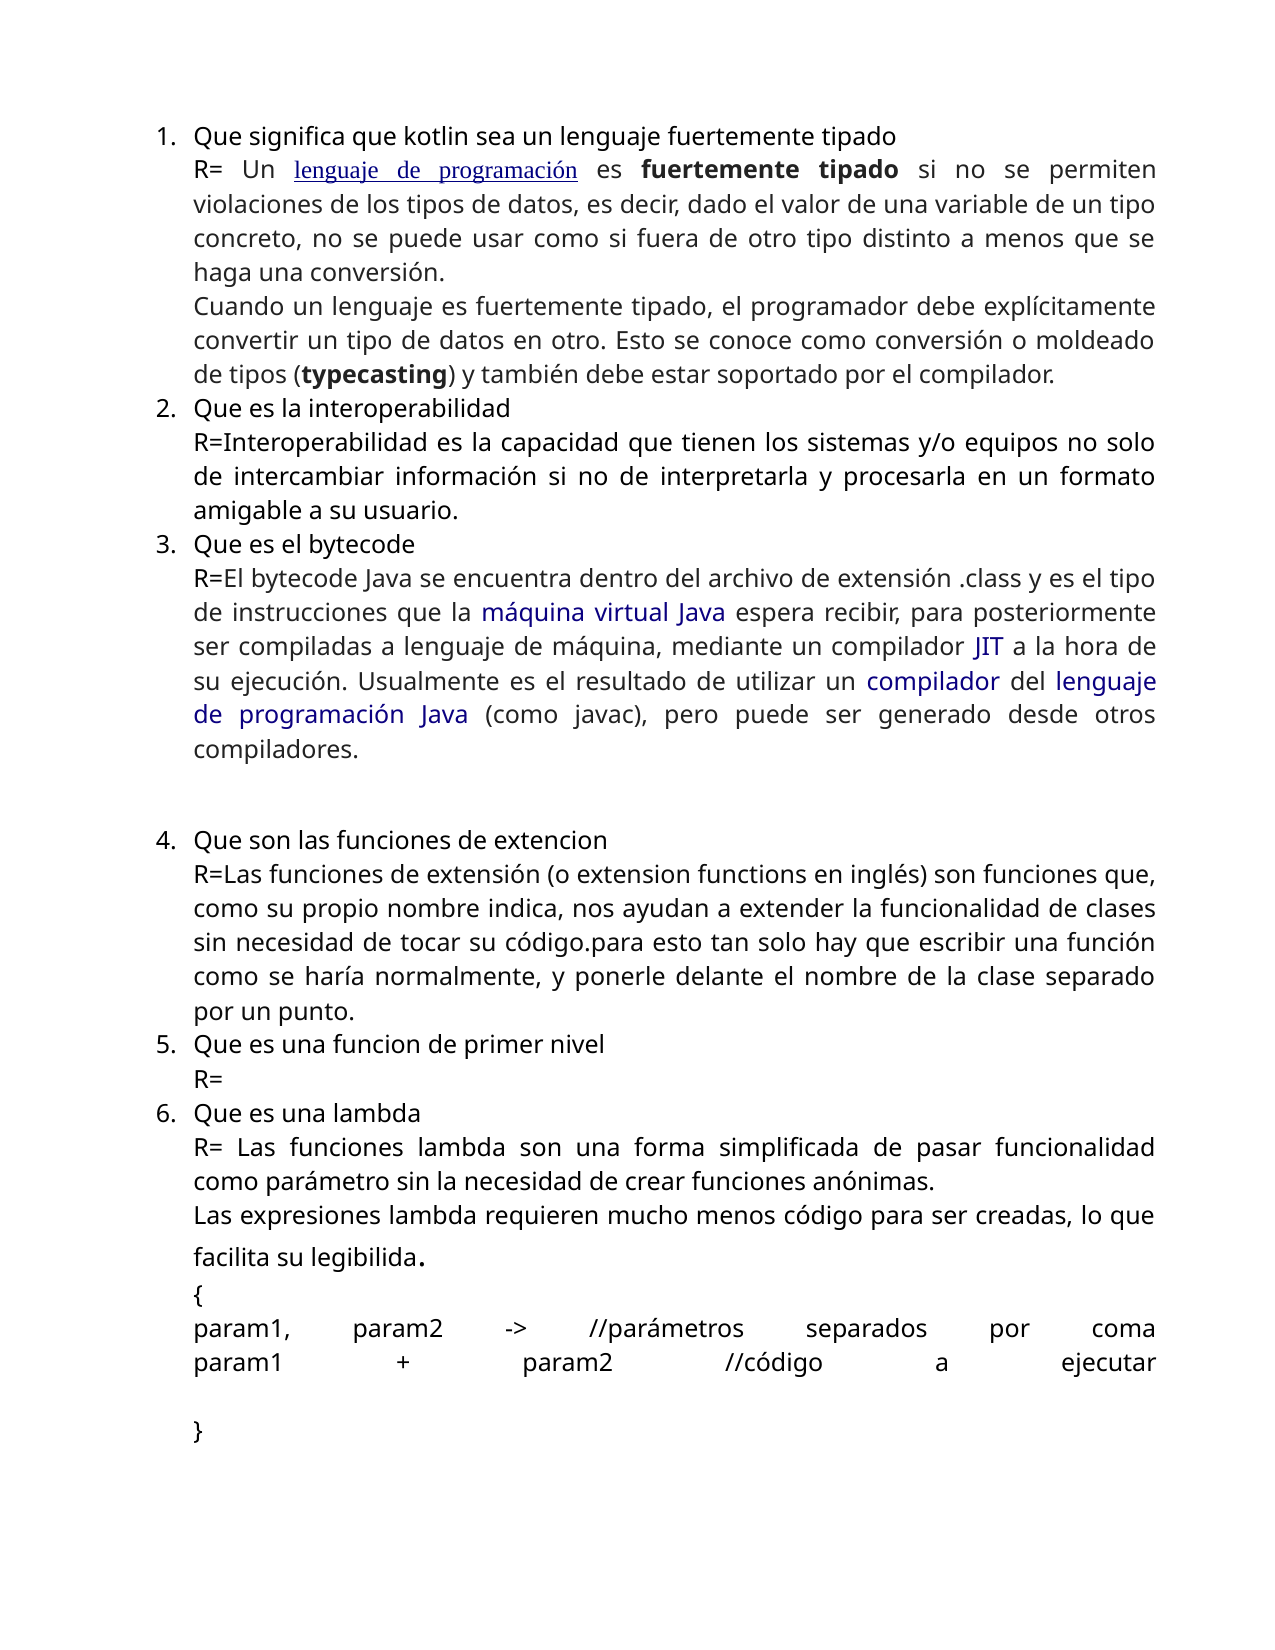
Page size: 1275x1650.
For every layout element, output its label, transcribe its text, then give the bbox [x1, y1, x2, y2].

list R=Interoperabilidad es la capacidad que tienen los sistemas y/o equipos no solo de intercambiar información si no de interpretarla y procesarla en un formato amigable a su usuario. [156, 425, 1157, 527]
list Las expresiones lambda requieren mucho menos código para ser creadas, lo que facilita su legibilida. [156, 1197, 1157, 1276]
list R=Las funciones de extensión (o extension functions en inglés) son funciones que, como su propio nombre indica, nos ayudan a extender la funcionalidad de clases sin necesidad de tocar su código.para esto tan solo hay que escribir una función como se haría normalmente, y ponerle delante el nombre de la clase separado por un punto. [156, 857, 1157, 1027]
list R= Un lenguaje de programación es fuertemente tipado si no se permiten violaciones de los tipos de datos, es decir, dado el valor de una variable de un tipo concreto, no se puede usar como si fuera de otro tipo distinto a menos que se haga una conversión. [156, 152, 1157, 288]
list Cuando un lenguaje es fuertemente tipado, el programador debe explícitamente convertir un tipo de datos en otro. Esto se conoce como conversión o moldeado de tipos (typecasting) y también debe estar soportado por el compilador. [156, 288, 1157, 391]
list Que es la interoperabilidad [156, 391, 1157, 425]
list { param1, param2 -> //parámetros separados por coma param1 + param2 //código a ejecutar } [156, 1276, 1157, 1447]
list R= [156, 1061, 1157, 1095]
list R=El bytecode Java se encuentra dentro del archivo de extensión .class y es el tipo de instrucciones que la máquina virtual Java espera recibir, para posteriormente ser compiladas a lenguaje de máquina, mediante un compilador JIT a la hora de su ejecución. Usualmente es el resultado de utilizar un compilador del lenguaje de programación Java (como javac), pero puede ser generado desde otros compiladores. [156, 561, 1157, 765]
list Que significa que kotlin sea un lenguaje fuertemente tipado [156, 118, 1157, 152]
list Que es el bytecode [156, 527, 1157, 561]
list Que es una funcion de primer nivel [156, 1027, 1157, 1061]
list R= Las funciones lambda son una forma simplificada de pasar funcionalidad como parámetro sin la necesidad de crear funciones anónimas. [156, 1129, 1157, 1197]
list Que es una lambda [156, 1095, 1157, 1129]
list Que son las funciones de extencion [156, 823, 1157, 857]
